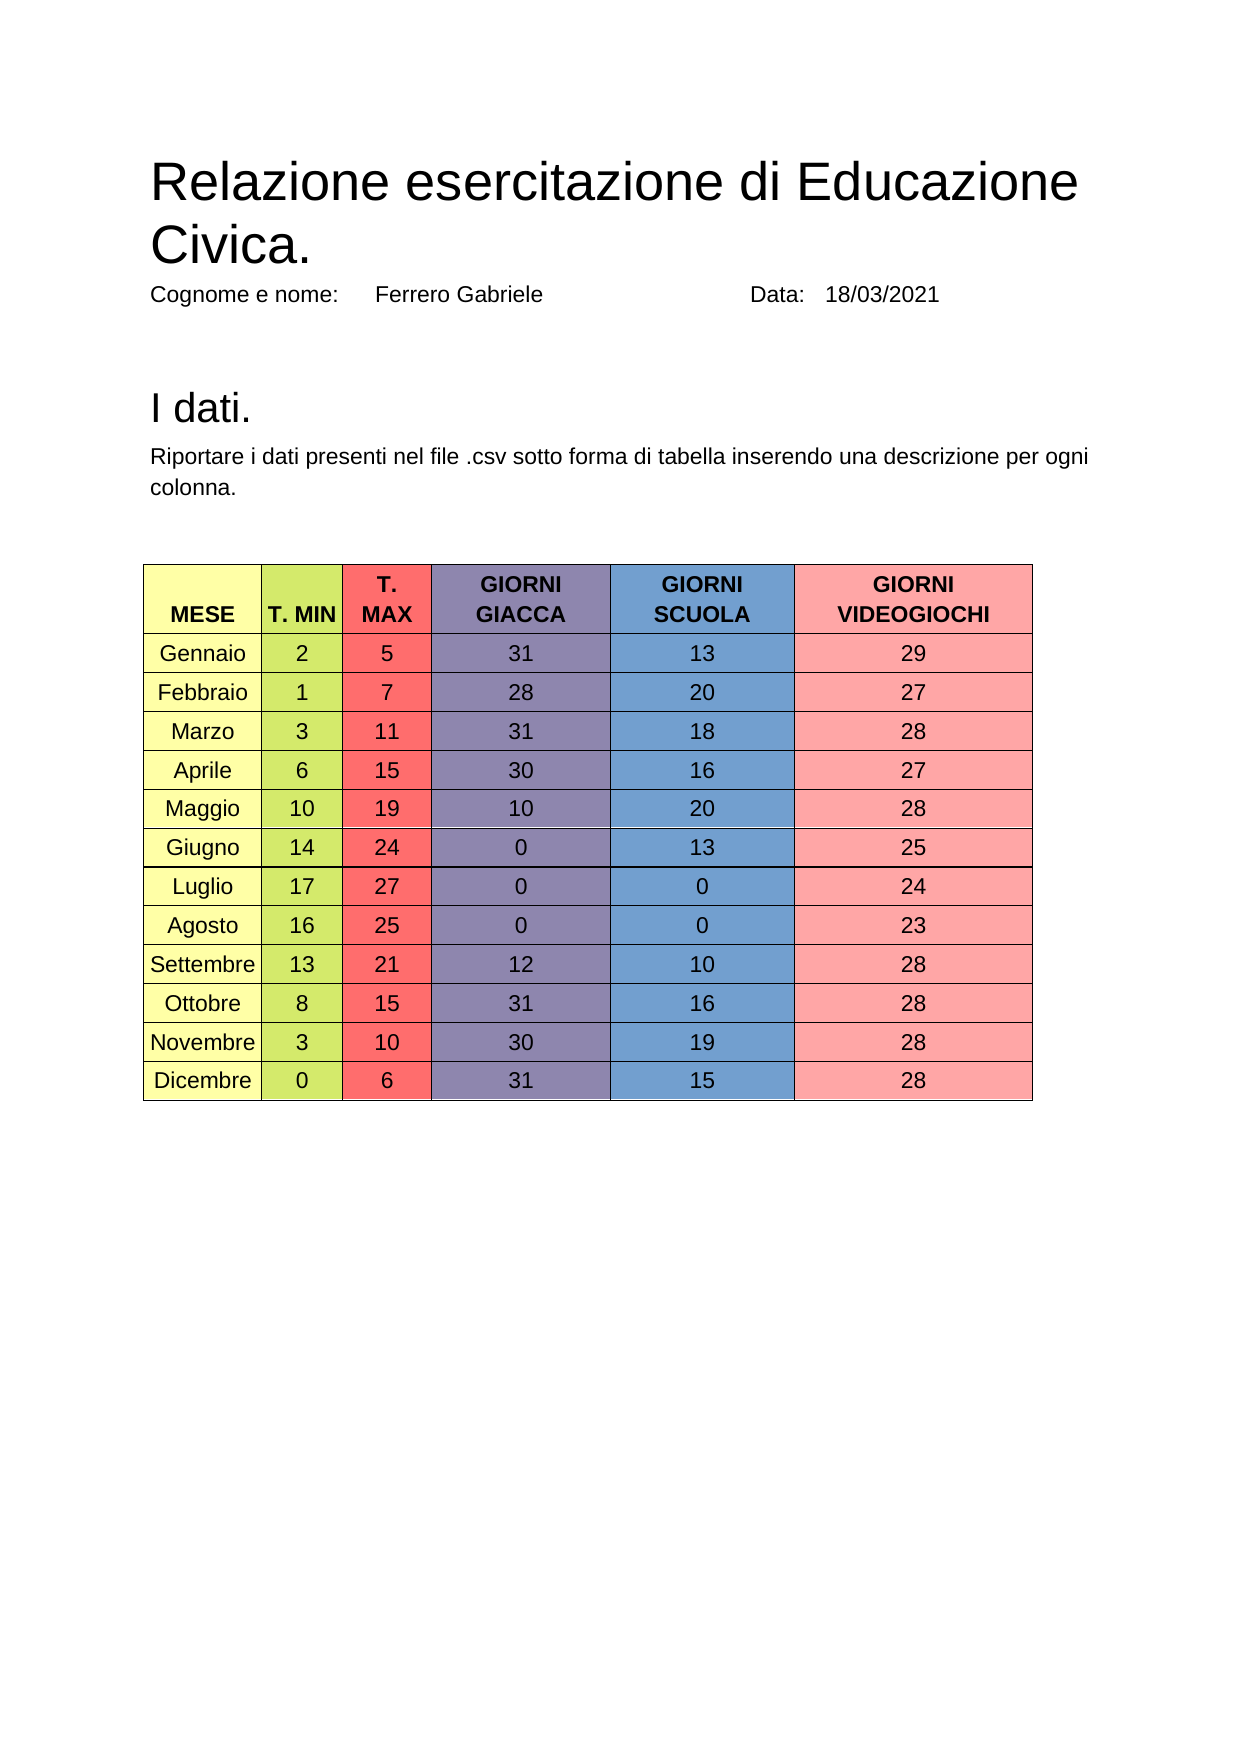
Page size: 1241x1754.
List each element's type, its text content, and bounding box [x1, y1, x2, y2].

table_cell 28 [795, 1023, 1032, 1061]
table_header GIORNI VIDEOGIOCHI [795, 565, 1032, 633]
title Relazione esercitazione di Educazione Civica. [150, 150, 1090, 274]
table_header GIORNI SCUOLA [611, 565, 794, 633]
table_cell 25 [343, 906, 431, 944]
table_cell 12 [432, 945, 610, 983]
table_cell 28 [795, 984, 1032, 1022]
table_cell 13 [262, 945, 342, 983]
table_cell 10 [343, 1023, 431, 1061]
table_cell 21 [343, 945, 431, 983]
table_cell 27 [343, 868, 431, 905]
table_cell 13 [611, 829, 794, 866]
table_cell 19 [611, 1023, 794, 1061]
table_cell 19 [343, 790, 431, 827]
table_cell 3 [262, 1023, 342, 1061]
table_header T. MIN [262, 565, 342, 633]
table_cell Febbraio [144, 673, 261, 711]
table_cell 24 [795, 868, 1032, 905]
table_cell 15 [343, 984, 431, 1022]
table_cell 29 [795, 634, 1032, 672]
table_cell 27 [795, 673, 1032, 711]
table_cell Dicembre [144, 1062, 261, 1099]
table_cell Maggio [144, 790, 261, 827]
table_cell 27 [795, 751, 1032, 789]
table_cell 16 [611, 984, 794, 1022]
table_cell 28 [795, 945, 1032, 983]
table_cell Giugno [144, 829, 261, 866]
table_cell 0 [611, 906, 794, 944]
table_cell 0 [611, 868, 794, 905]
table_cell Novembre [144, 1023, 261, 1061]
table_cell 25 [795, 829, 1032, 866]
table_cell Luglio [144, 868, 261, 905]
table_header GIORNI GIACCA [432, 565, 610, 633]
table_cell 23 [795, 906, 1032, 944]
table_cell 31 [432, 1062, 610, 1099]
table_cell 15 [343, 751, 431, 789]
table_cell 10 [611, 945, 794, 983]
table_cell 28 [795, 1062, 1032, 1099]
table_cell 10 [432, 790, 610, 827]
table_cell 28 [795, 790, 1032, 827]
table_header T. MAX [343, 565, 431, 633]
table_cell 15 [611, 1062, 794, 1099]
table_cell 24 [343, 829, 431, 866]
table_cell Agosto [144, 906, 261, 944]
table_cell 30 [432, 1023, 610, 1061]
text Riportare i dati presenti nel file .csv sotto forma di tabella inserendo una descrizione per ogni colonna. [150, 443, 1090, 500]
table_cell 3 [262, 712, 342, 750]
table_cell 20 [611, 790, 794, 827]
table_cell 5 [343, 634, 431, 672]
table_cell 31 [432, 984, 610, 1022]
table_cell 6 [262, 751, 342, 789]
table_cell Aprile [144, 751, 261, 789]
table_cell 13 [611, 634, 794, 672]
table_cell 31 [432, 634, 610, 672]
table_cell 11 [343, 712, 431, 750]
table_cell 30 [432, 751, 610, 789]
table_cell 6 [343, 1062, 431, 1099]
table_cell Ottobre [144, 984, 261, 1022]
table_cell 14 [262, 829, 342, 866]
table_cell 28 [432, 673, 610, 711]
table_header MESE [144, 565, 261, 633]
table_cell 1 [262, 673, 342, 711]
table_cell 31 [432, 712, 610, 750]
table_cell 0 [432, 829, 610, 866]
table_cell Settembre [144, 945, 261, 983]
table_cell 0 [432, 906, 610, 944]
table_cell 10 [262, 790, 342, 827]
table_cell Marzo [144, 712, 261, 750]
table_cell 0 [432, 868, 610, 905]
table_cell 7 [343, 673, 431, 711]
table_cell 0 [262, 1062, 342, 1099]
subtitle I dati. [150, 383, 1090, 431]
table_cell 16 [262, 906, 342, 944]
table_cell 18 [611, 712, 794, 750]
table_cell 8 [262, 984, 342, 1022]
text Cognome e nome: Ferrero Gabriele Data: 18/03/2021 [150, 281, 1090, 307]
table_cell Gennaio [144, 634, 261, 672]
table_cell 20 [611, 673, 794, 711]
table_cell 16 [611, 751, 794, 789]
table_cell 2 [262, 634, 342, 672]
table_cell 28 [795, 712, 1032, 750]
table_cell 17 [262, 868, 342, 905]
